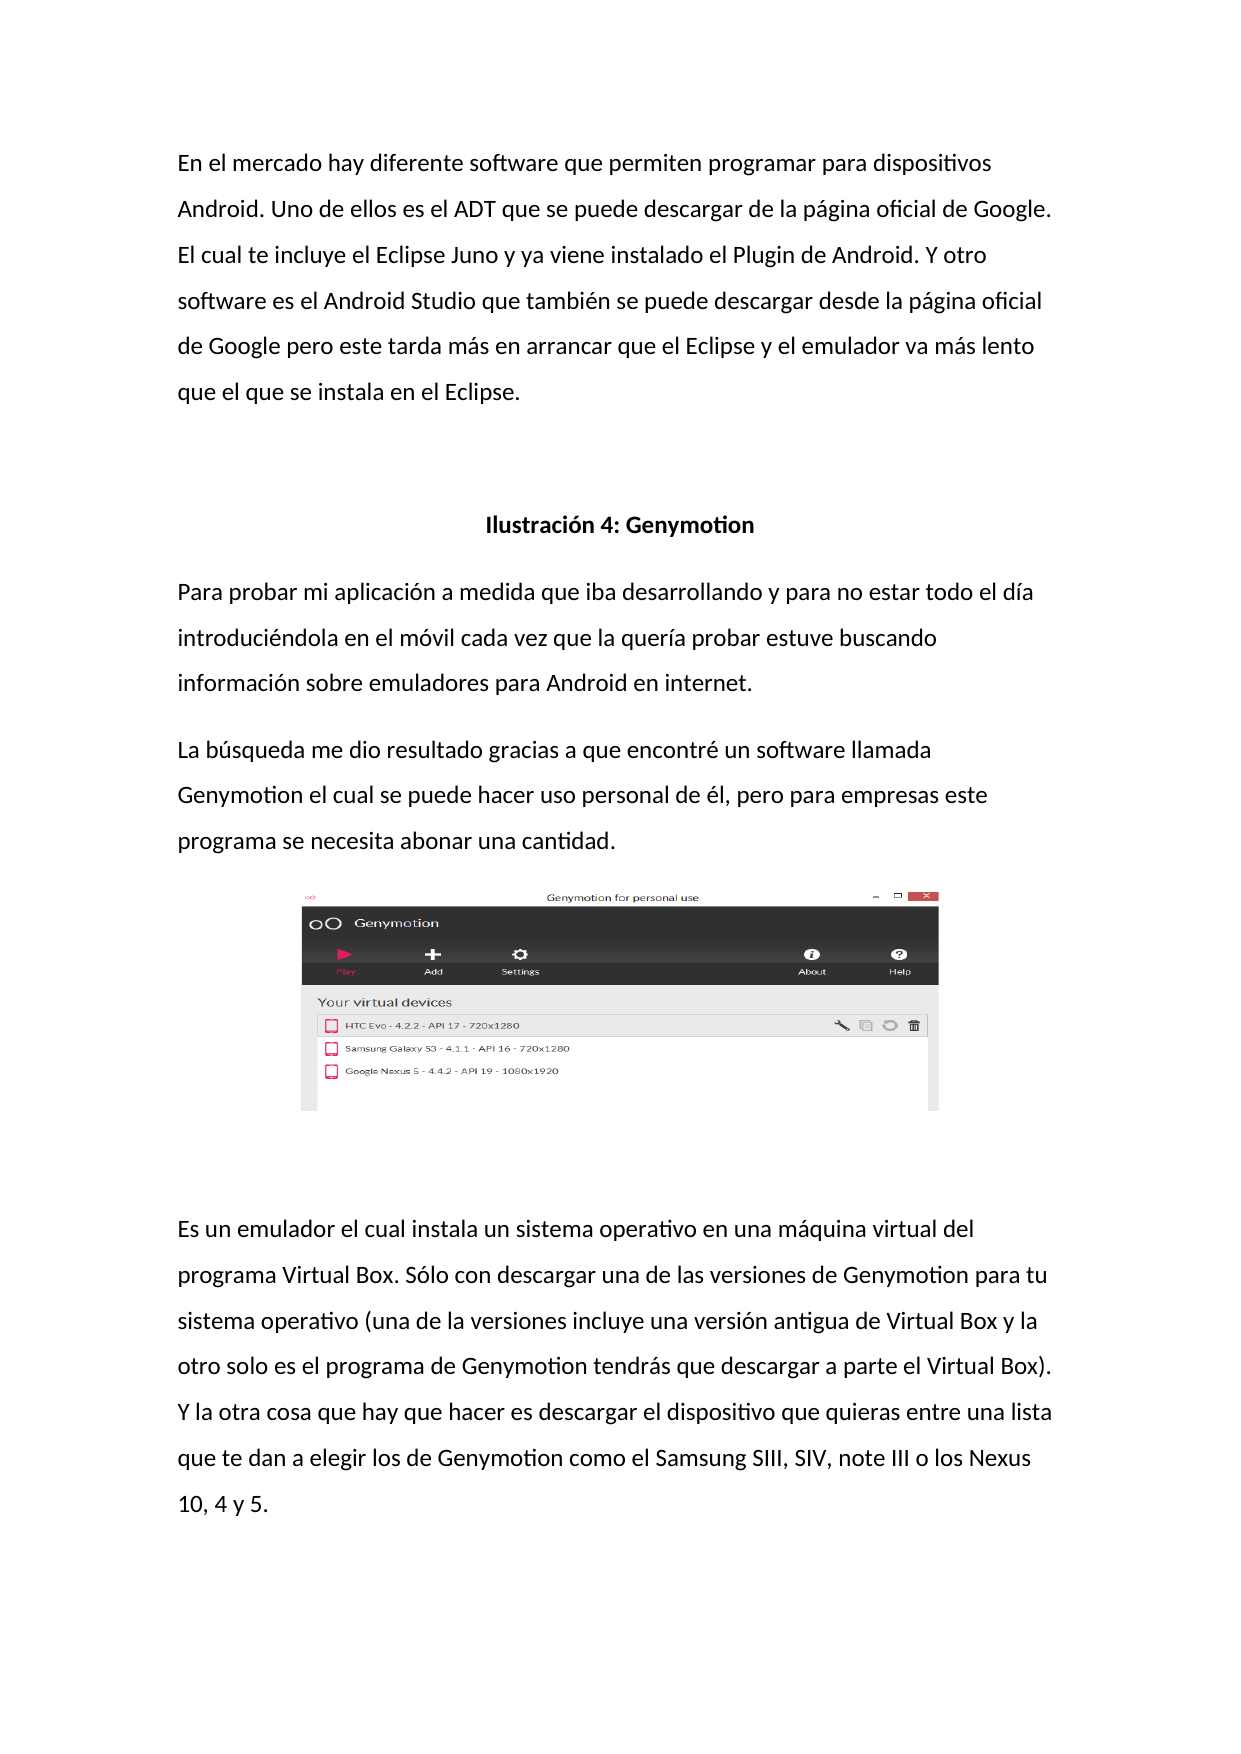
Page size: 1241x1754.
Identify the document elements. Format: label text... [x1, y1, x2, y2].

text Ilustración 4: Genymotion [177, 509, 1063, 540]
text Para probar mi aplicación a medida que iba desarrollando y para no estar todo el día introduciéndola en el móvil cada vez que la quería probar estuve buscando información sobre emuladores para Android en internet. [177, 576, 1063, 698]
text La búsqueda me dio resultado gracias a que encontré un software llamada Genymotion el cual se puede hacer uso personal de él, pero para empresas este programa se necesita abonar una cantidad. [177, 734, 1063, 856]
text Es un emulador el cual instala un sistema operativo en una máquina virtual del programa Virtual Box. Sólo con descargar una de las versiones de Genymotion para tu sistema operativo (una de la versiones incluye una versión antigua de Virtual Box y la otro solo es el programa de Genymotion tendrás que descargar a parte el Virtual Box). Y la otra cosa que hay que hacer es descargar el dispositivo que quieras entre una lista que te dan a elegir los de Genymotion como el Samsung SIII, SIV, note III o los Nexus 10, 4 y 5. [177, 1213, 1063, 1518]
text En el mercado hay diferente software que permiten programar para dispositivos Android. Uno de ellos es el ADT que se puede descargar de la página oficial de Google. El cual te incluye el Eclipse Juno y ya viene instalado el Plugin de Android. Y otro software es el Android Studio que también se puede descargar desde la página oficial de Google pero este tarda más en arrancar que el Eclipse y el emulador va más lento que el que se instala en el Eclipse. [177, 148, 1063, 407]
